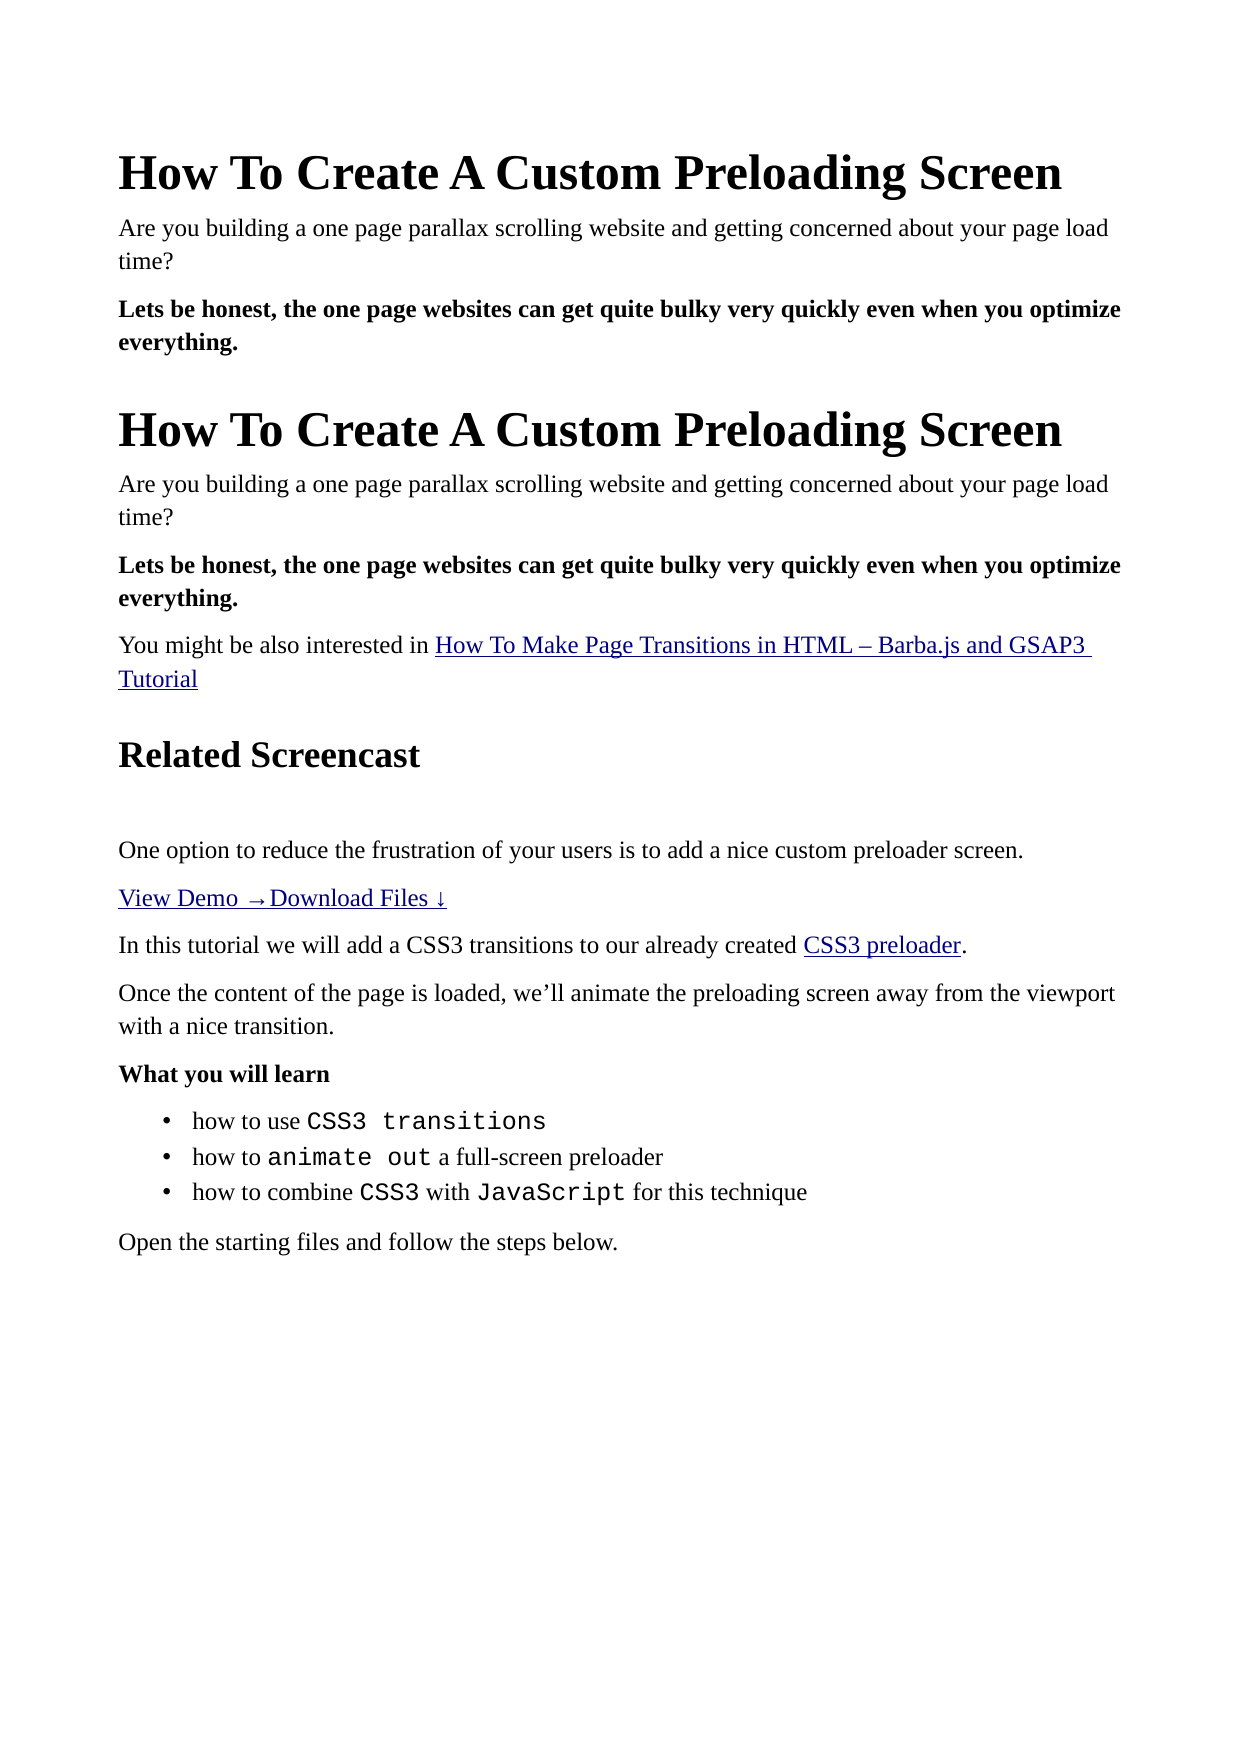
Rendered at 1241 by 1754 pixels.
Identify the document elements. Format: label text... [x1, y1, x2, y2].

text Lets be honest, the one page websites can get quite bulky very quickly even when you optimize everything. [118, 550, 1122, 612]
text Once the content of the page is loaded, we’ll animate the preloading screen away from the viewport with a nice transition. [118, 978, 1122, 1040]
text In this tutorial we will add a CSS3 transitions to our already created CSS3 preloader. [118, 931, 1122, 959]
text What you will learn [118, 1059, 1122, 1087]
list how to animate out a full-screen preloader [162, 1142, 1122, 1173]
text Open the starting files and follow the steps below. [118, 1227, 1122, 1256]
text One option to reduce the frustration of your users is to add a nice custom preloader screen. [118, 835, 1122, 864]
list how to combine CSS3 with JavaScript for this technique [162, 1177, 1122, 1208]
list how to use CSS3 transitions [162, 1106, 1122, 1137]
text Are you building a one page parallax scrolling website and getting concerned about your page load time? [118, 469, 1122, 531]
text View Demo →Download Files ↓ [118, 883, 1122, 912]
subtitle How To Create A Custom Preloading Screen [118, 143, 1122, 201]
text You might be also interested in How To Make Page Transitions in HTML – Barba.js and GSAP3 Tutorial [118, 631, 1122, 692]
subtitle How To Create A Custom Preloading Screen [118, 399, 1122, 457]
text Are you building a one page parallax scrolling website and getting concerned about your page load time? [118, 213, 1122, 275]
text Lets be honest, the one page websites can get quite bulky very quickly even when you optimize everything. [118, 294, 1122, 356]
subtitle Related Screencast [118, 732, 1122, 775]
